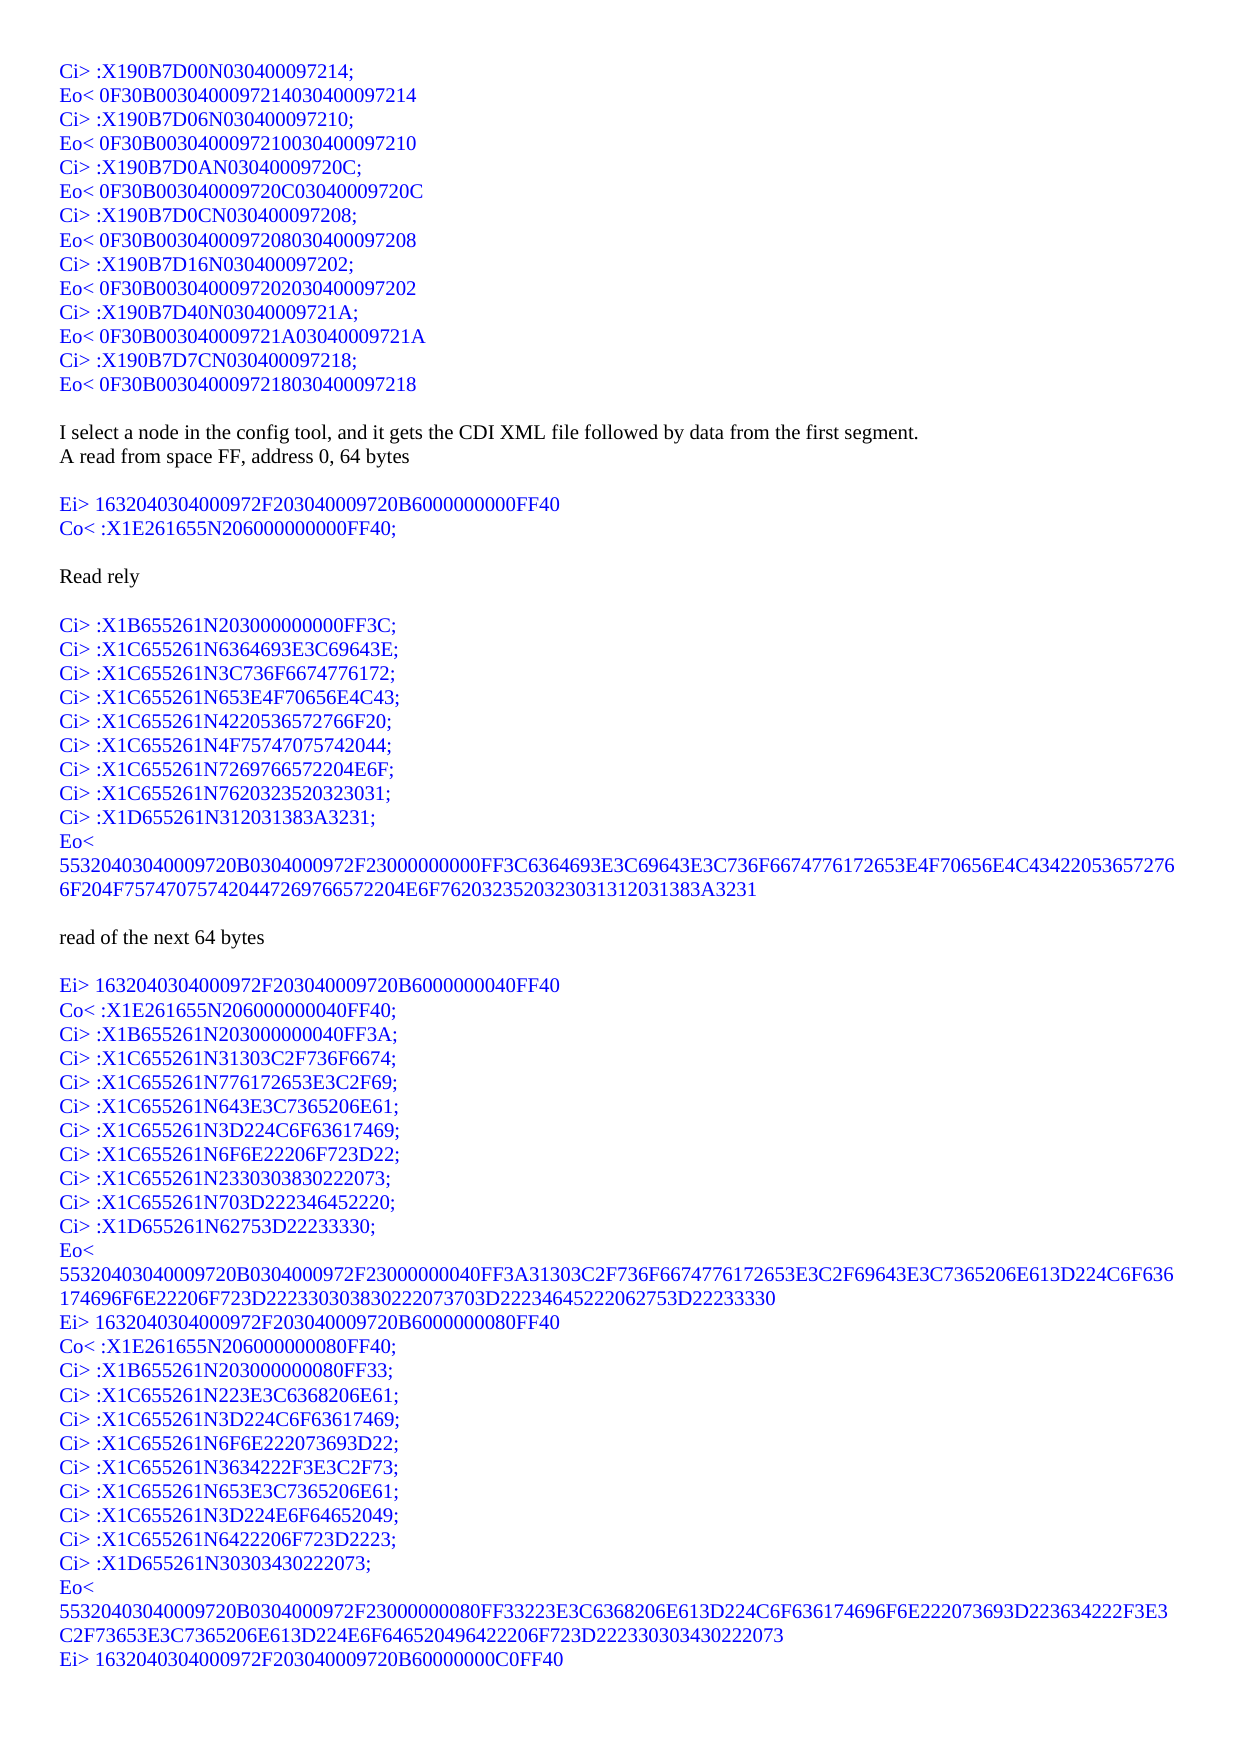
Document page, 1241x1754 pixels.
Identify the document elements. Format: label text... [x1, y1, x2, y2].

text Co< :X1E261655N206000000000FF40; [59, 516, 1181, 540]
text Eo< 0F30B0030400097202030400097202 [59, 276, 1181, 300]
text Ci> :X1C655261N3D224E6F64652049; [59, 1503, 1181, 1527]
text Ci> :X1D655261N312031383A3231; [59, 805, 1181, 829]
text Ei> 1632040304000972F203040009720B6000000040FF40 [59, 973, 1181, 997]
text Eo< 0F30B0030400097210030400097210 [59, 131, 1181, 155]
text Ci> :X190B7D16N030400097202; [59, 252, 1181, 276]
text Ci> :X1C655261N653E4F70656E4C43; [59, 685, 1181, 709]
text Ci> :X1C655261N3D224C6F63617469; [59, 1118, 1181, 1142]
text Ci> :X1C655261N4220536572766F20; [59, 709, 1181, 733]
text Ci> :X1C655261N4F75747075742044; [59, 733, 1181, 757]
text Eo< 55320403040009720B0304000972F23000000080FF33223E3C6368206E613D224C6F636174696F6E222073693D223634222F3E3C2F73653E3C7365206E613D224E6F646520496422206F723D222330303430222073 [59, 1575, 1181, 1647]
text Ci> :X1C655261N3634222F3E3C2F73; [59, 1455, 1181, 1479]
text Ci> :X1C655261N31303C2F736F6674; [59, 1046, 1181, 1070]
text Ci> :X1C655261N703D222346452220; [59, 1190, 1181, 1214]
text Co< :X1E261655N206000000080FF40; [59, 1334, 1181, 1358]
text Ci> :X1B655261N203000000000FF3C; [59, 612, 1181, 637]
text Ci> :X1B655261N203000000080FF33; [59, 1358, 1181, 1382]
text Ci> :X1D655261N62753D22233330; [59, 1214, 1181, 1238]
text Ci> :X1C655261N7620323520323031; [59, 781, 1181, 805]
text Eo< 0F30B0030400097208030400097208 [59, 227, 1181, 252]
text Ci> :X190B7D7CN030400097218; [59, 348, 1181, 372]
text Ci> :X190B7D40N03040009721A; [59, 300, 1181, 324]
text Ci> :X1C655261N6364693E3C69643E; [59, 637, 1181, 661]
text Ci> :X190B7D0CN030400097208; [59, 203, 1181, 227]
text I select a node in the config tool, and it gets the CDI XML file followed by data from the first segment. [59, 420, 1181, 444]
text Ci> :X1C655261N6422206F723D2223; [59, 1527, 1181, 1551]
text Ci> :X1B655261N203000000040FF3A; [59, 1022, 1181, 1046]
text Ci> :X1C655261N643E3C7365206E61; [59, 1094, 1181, 1118]
text Eo< 0F30B0030400097218030400097218 [59, 372, 1181, 396]
text Ei> 1632040304000972F203040009720B6000000080FF40 [59, 1310, 1181, 1334]
text Ci> :X1C655261N223E3C6368206E61; [59, 1382, 1181, 1407]
text Ci> :X1C655261N2330303830222073; [59, 1166, 1181, 1190]
text Ci> :X1D655261N30303430222073; [59, 1551, 1181, 1575]
text Ci> :X190B7D06N030400097210; [59, 107, 1181, 131]
text Read rely [59, 564, 1181, 588]
text Eo< 55320403040009720B0304000972F23000000040FF3A31303C2F736F6674776172653E3C2F69643E3C7365206E613D224C6F636174696F6E22206F723D222330303830222073703D22234645222062753D22233330 [59, 1238, 1181, 1310]
text Ci> :X1C655261N3C736F6674776172; [59, 661, 1181, 685]
text Ci> :X1C655261N776172653E3C2F69; [59, 1070, 1181, 1094]
text Ci> :X1C655261N7269766572204E6F; [59, 757, 1181, 781]
text Ci> :X1C655261N6F6E222073693D22; [59, 1431, 1181, 1455]
text Co< :X1E261655N206000000040FF40; [59, 997, 1181, 1022]
text Ci> :X190B7D00N030400097214; [59, 59, 1181, 83]
text Eo< 0F30B003040009721A03040009721A [59, 324, 1181, 348]
text Ci> :X1C655261N6F6E22206F723D22; [59, 1142, 1181, 1166]
text Ci> :X1C655261N3D224C6F63617469; [59, 1407, 1181, 1431]
text Ci> :X190B7D0AN03040009720C; [59, 155, 1181, 179]
text Ei> 1632040304000972F203040009720B6000000000FF40 [59, 492, 1181, 516]
text Eo< 55320403040009720B0304000972F23000000000FF3C6364693E3C69643E3C736F6674776172653E4F70656E4C434220536572766F204F757470757420447269766572204E6F7620323520323031312031383A3231 [59, 829, 1181, 901]
text Ci> :X1C655261N653E3C7365206E61; [59, 1479, 1181, 1503]
text Eo< 0F30B0030400097214030400097214 [59, 83, 1181, 107]
text Eo< 0F30B003040009720C03040009720C [59, 179, 1181, 203]
text read of the next 64 bytes [59, 925, 1181, 949]
text A read from space FF, address 0, 64 bytes [59, 444, 1181, 468]
text Ei> 1632040304000972F203040009720B60000000C0FF40 [59, 1647, 1181, 1671]
